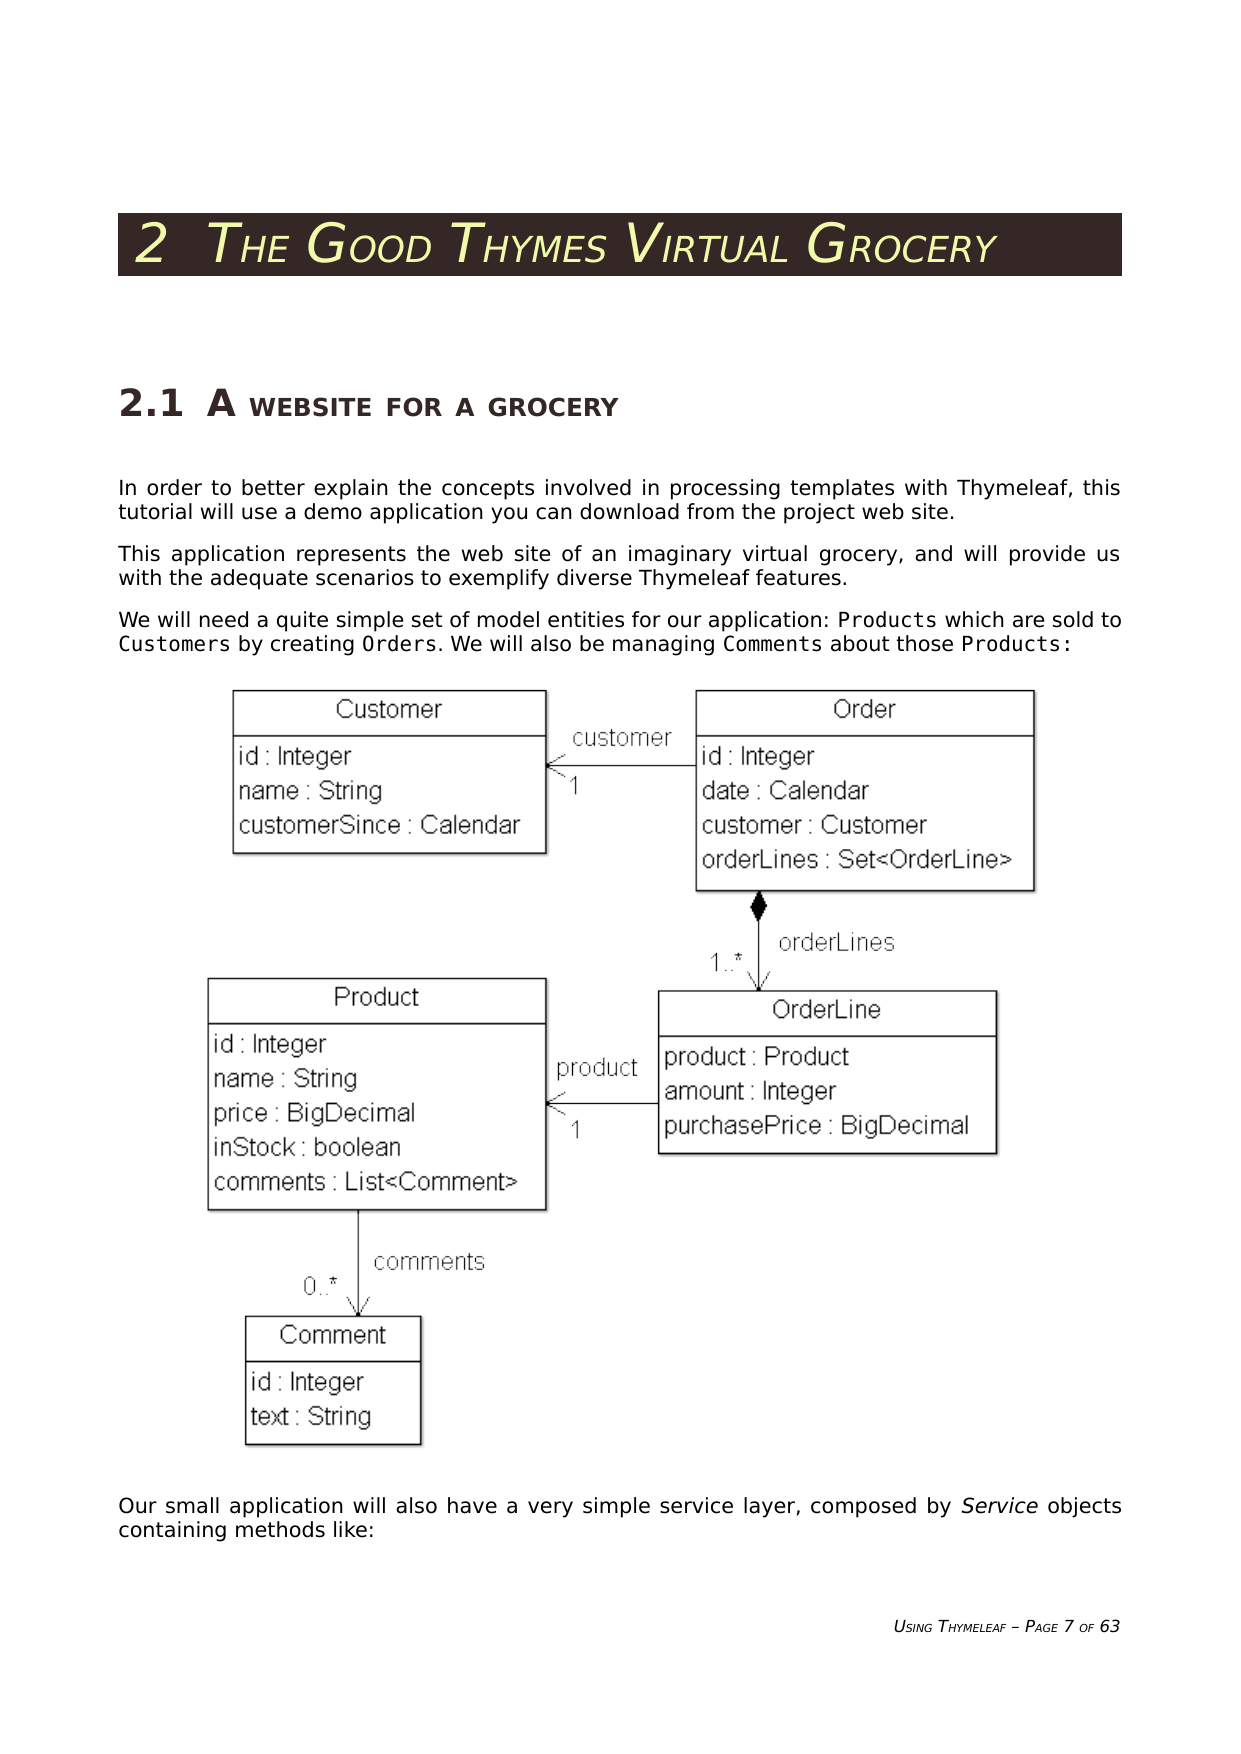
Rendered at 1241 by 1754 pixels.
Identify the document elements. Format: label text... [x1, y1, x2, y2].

text In order to better explain the concepts involved in processing templates with Thymeleaf, this tutorial will use a demo application you can download from the project web site. [118, 476, 1122, 524]
text This application represents the web site of an imaginary virtual grocery, and will provide us with the adequate scenarios to exemplify diverse Thymeleaf features. [118, 542, 1122, 591]
text We will need a quite simple set of model entities for our application: Products which are sold to Customers by creating Orders. We will also be managing Comments about those Products: [118, 608, 1122, 657]
subtitle A website for a grocery [118, 382, 1122, 426]
text Our small application will also have a very simple service layer, composed by Service objects containing methods like: [118, 674, 1122, 1542]
subtitle The Good Thymes Virtual Grocery [118, 213, 1122, 276]
picture [170, 665, 1071, 1494]
